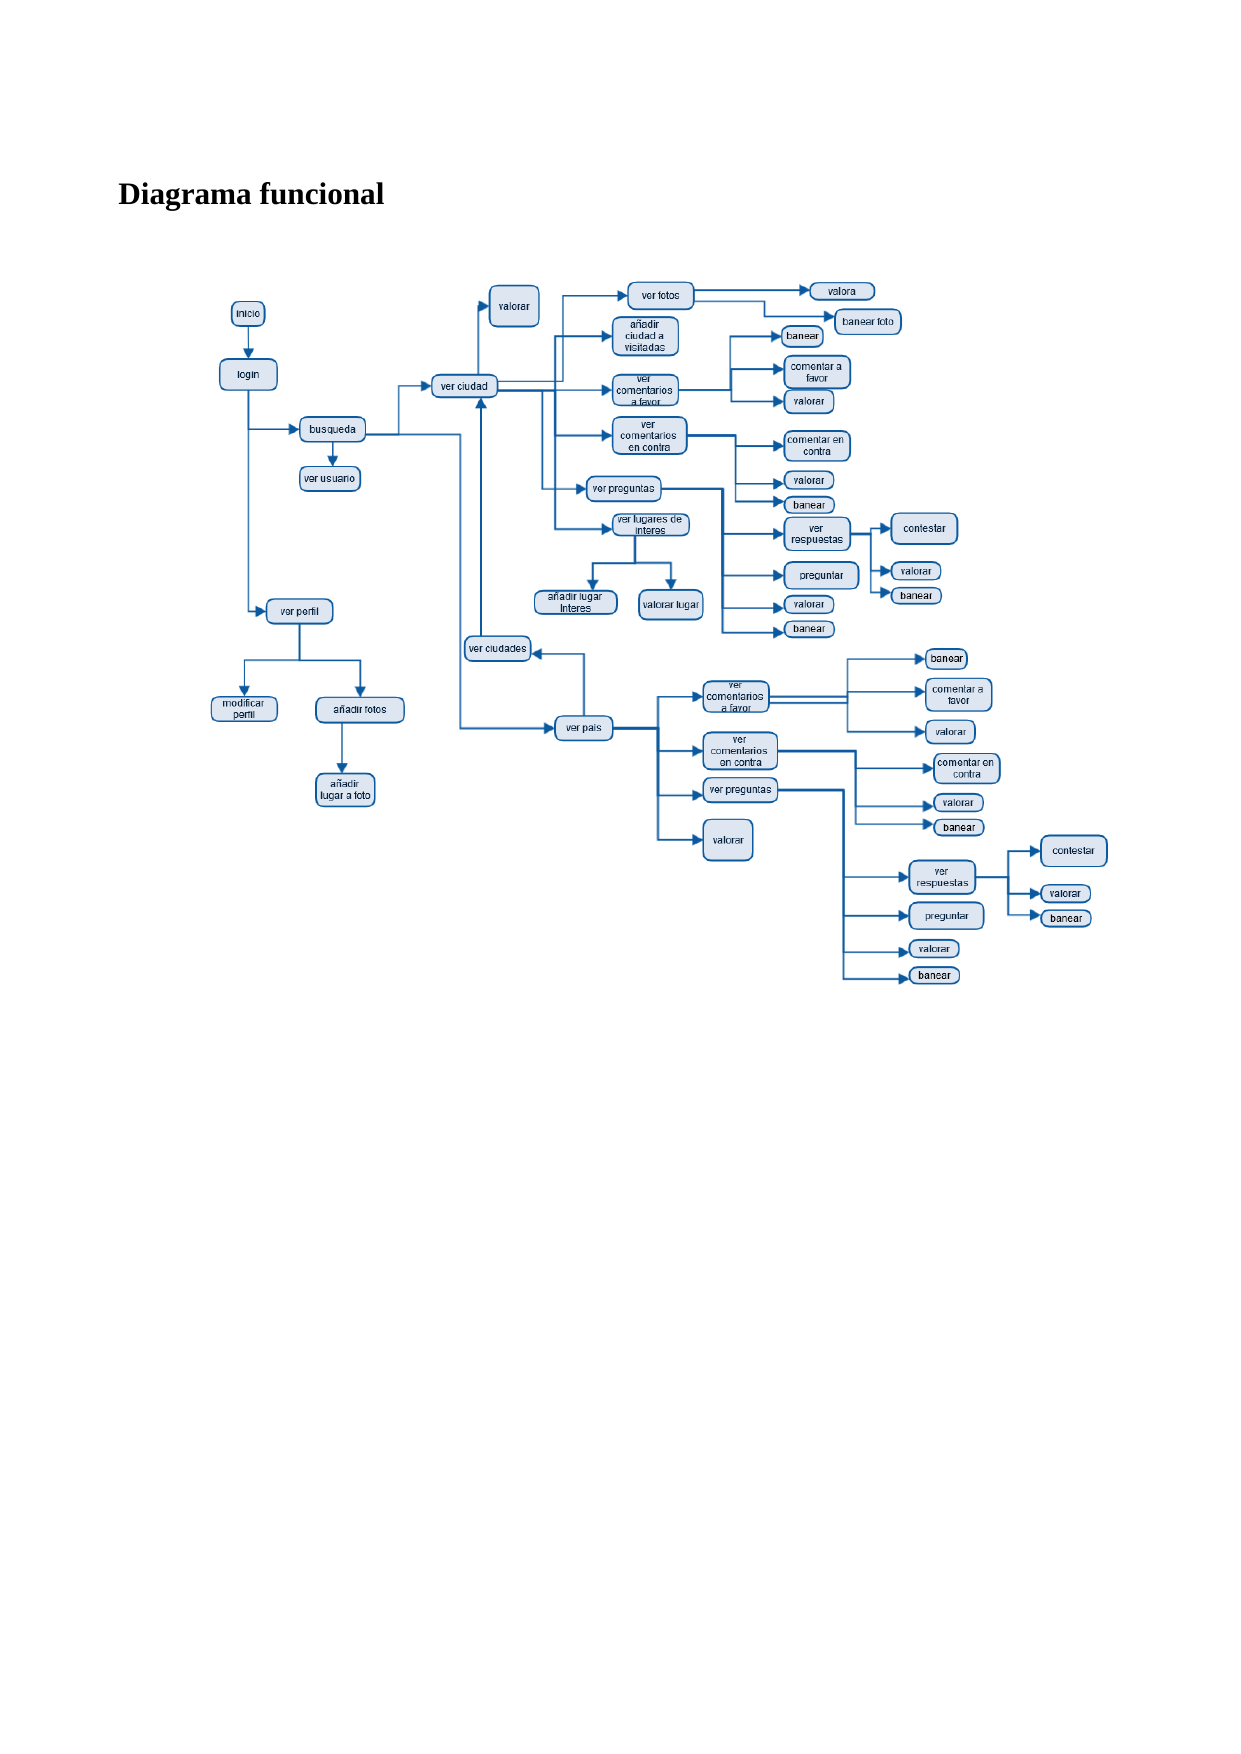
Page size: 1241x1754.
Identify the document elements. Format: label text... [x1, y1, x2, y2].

text Diagrama funcional [118, 176, 1122, 212]
picture [118, 269, 1123, 999]
